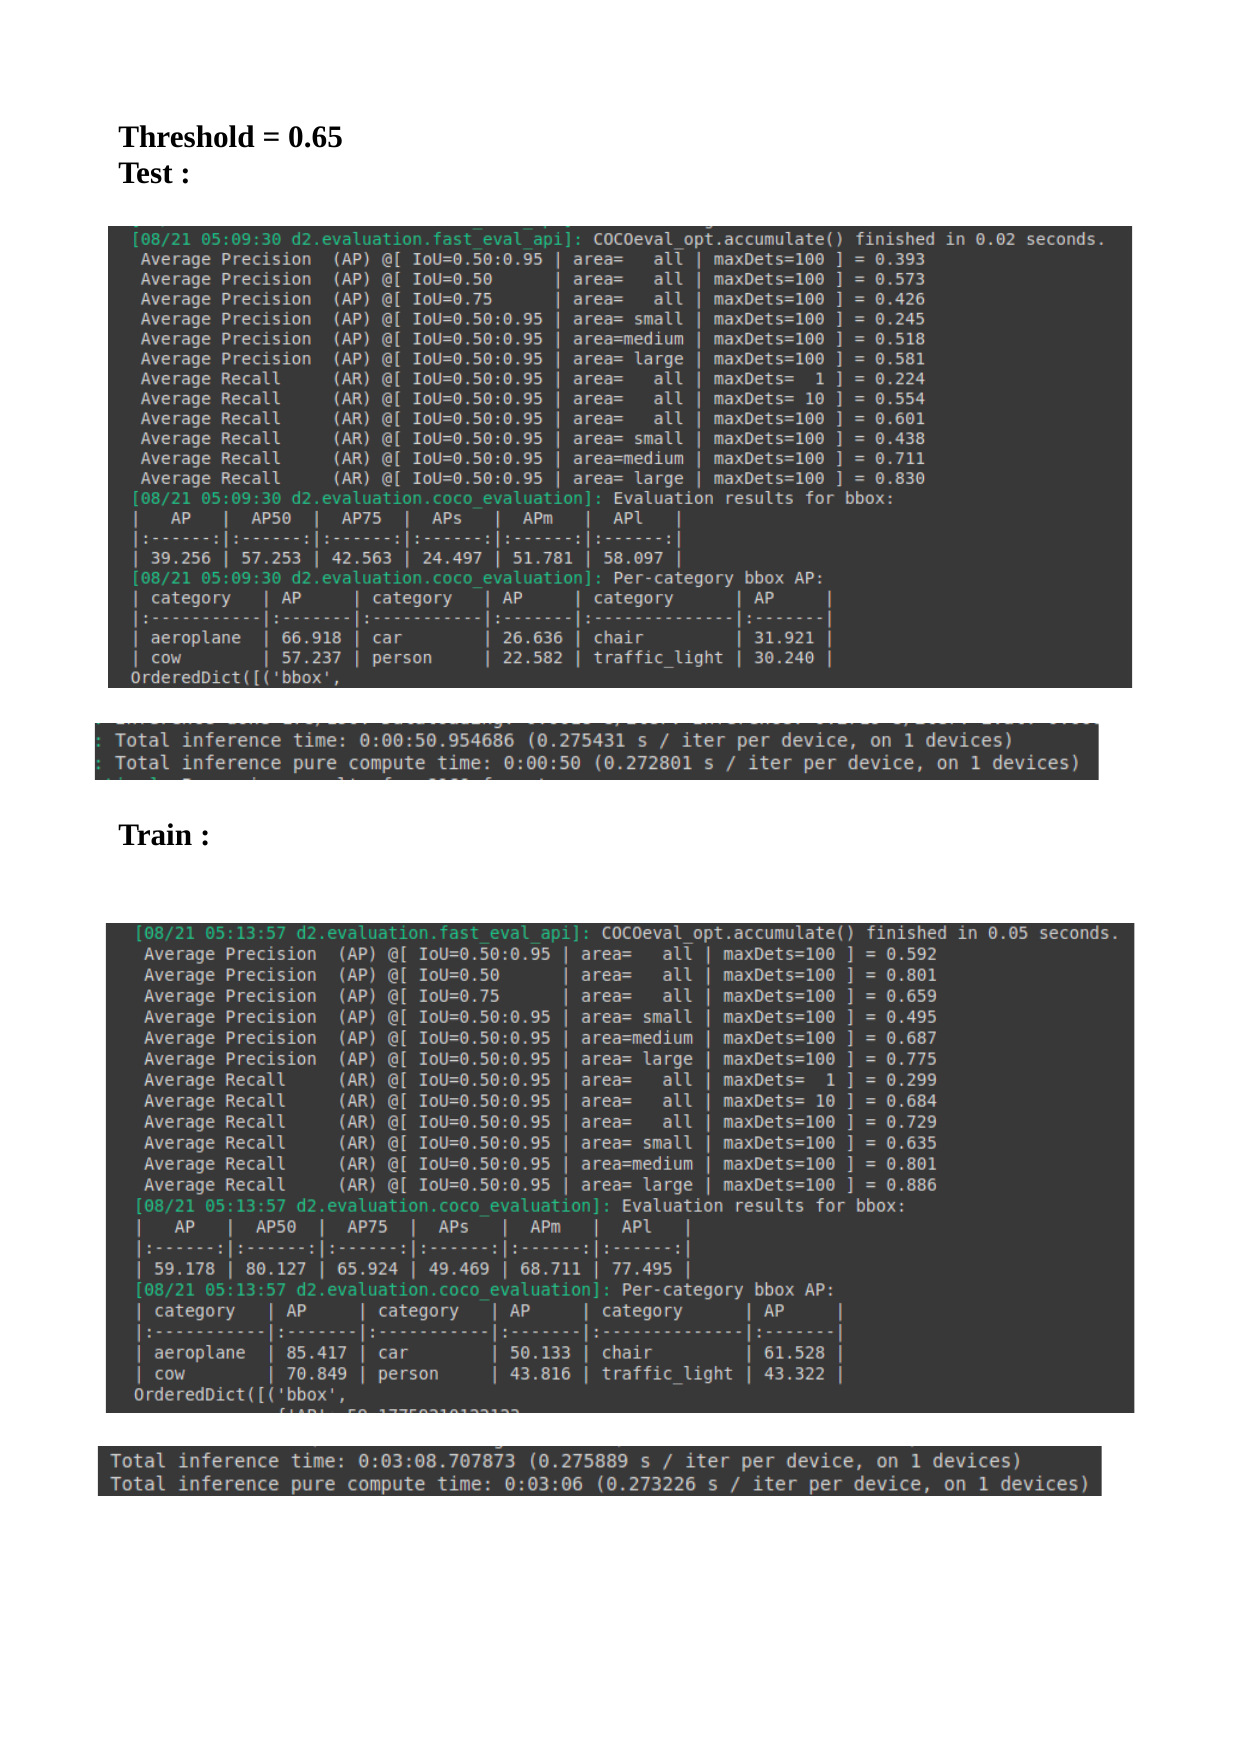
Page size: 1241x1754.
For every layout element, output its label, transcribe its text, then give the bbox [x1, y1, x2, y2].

text Train : [118, 816, 1122, 852]
text Threshold = 0.65 [118, 118, 1122, 154]
text Test : [118, 154, 1122, 190]
picture [105, 923, 1135, 1413]
picture [97, 1446, 1102, 1496]
picture [108, 226, 1133, 688]
picture [94, 723, 1099, 780]
